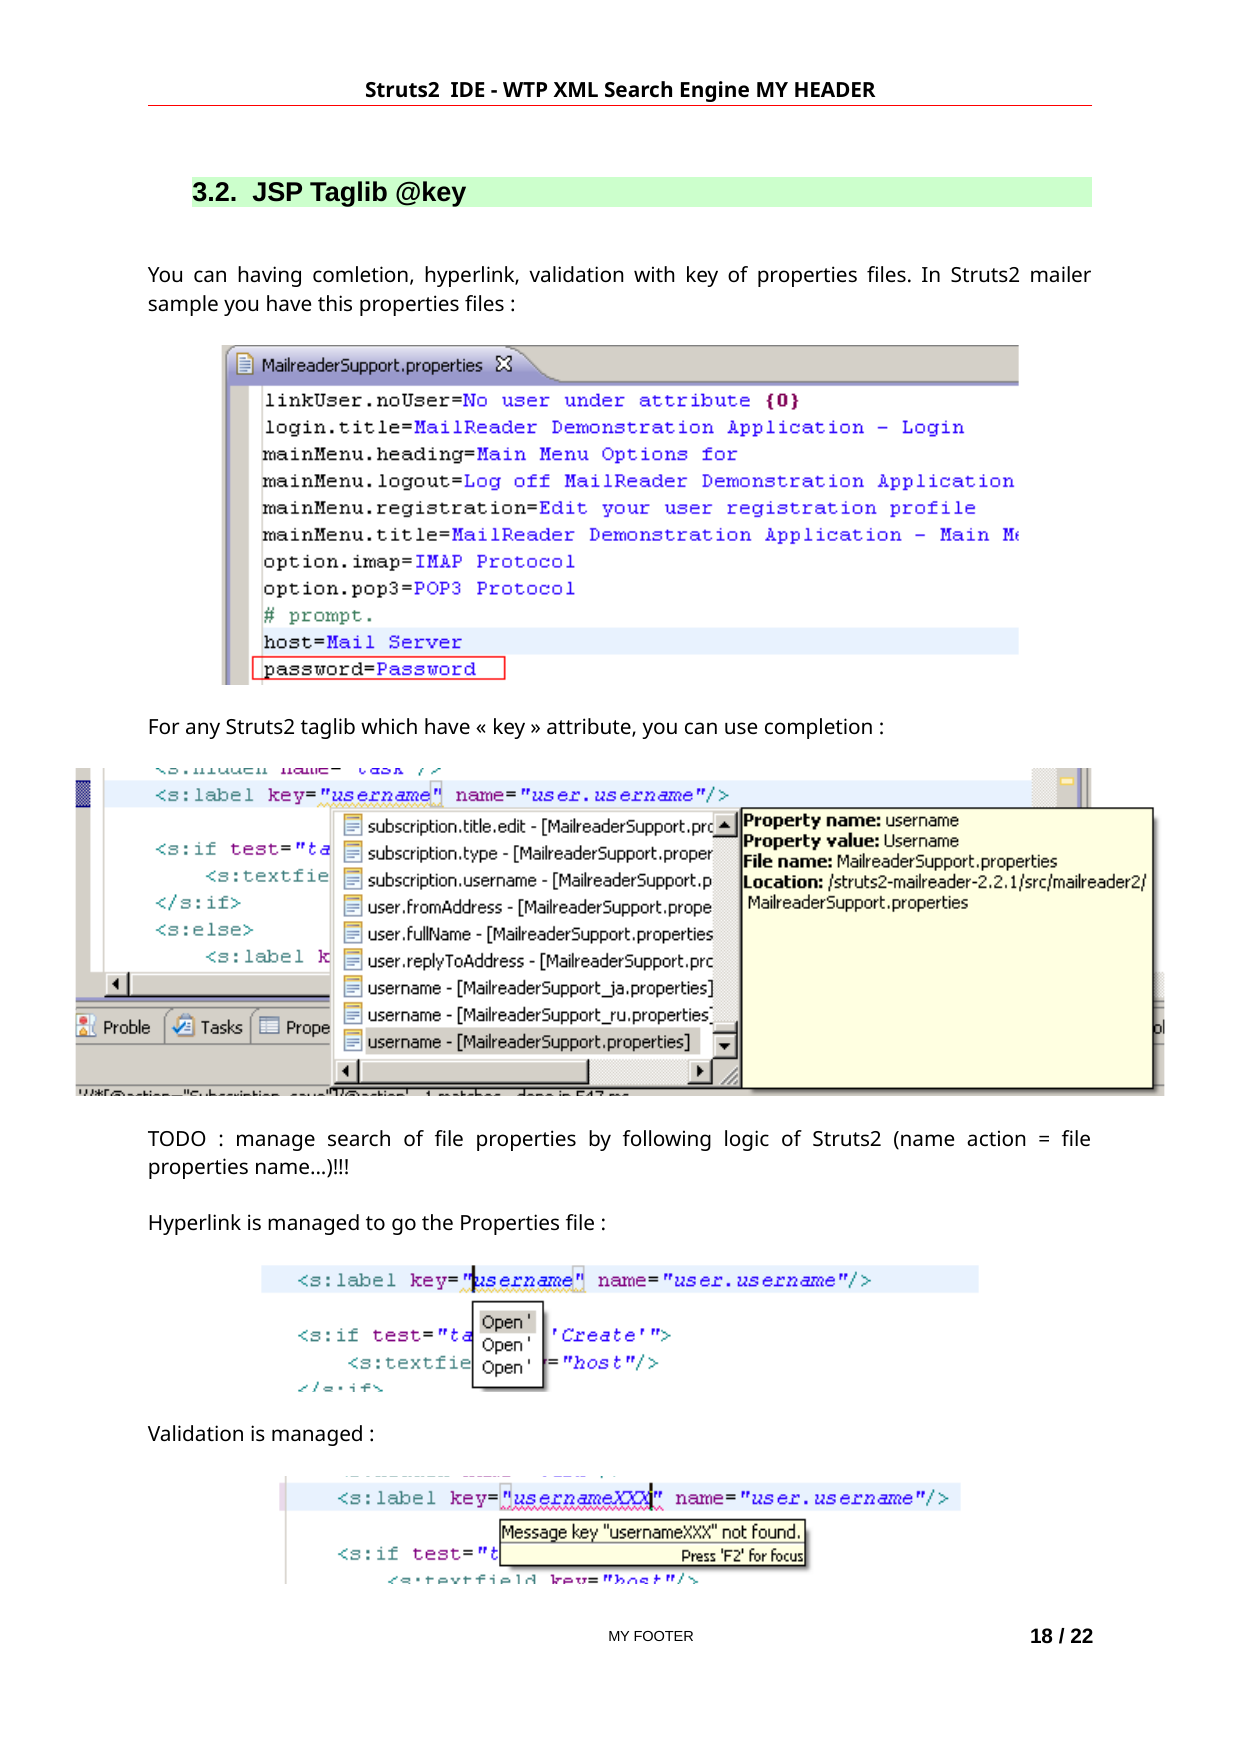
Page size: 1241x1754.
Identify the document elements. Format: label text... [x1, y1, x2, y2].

text For any Struts2 taglib which have « key » attribute, you can use completion : [148, 712, 1092, 741]
text Validation is managed : [148, 1419, 1092, 1448]
subtitle JSP Taglib @key [192, 177, 1092, 207]
text TODO : manage search of file properties by following logic of Struts2 (name action = file properties name...)!!! [148, 1124, 1092, 1180]
text You can having comletion, hyperlink, validation with key of properties files. In Struts2 mailer sample you have this properties files : [148, 260, 1092, 317]
text Hyperlink is managed to go the Properties file : [148, 1208, 1092, 1237]
